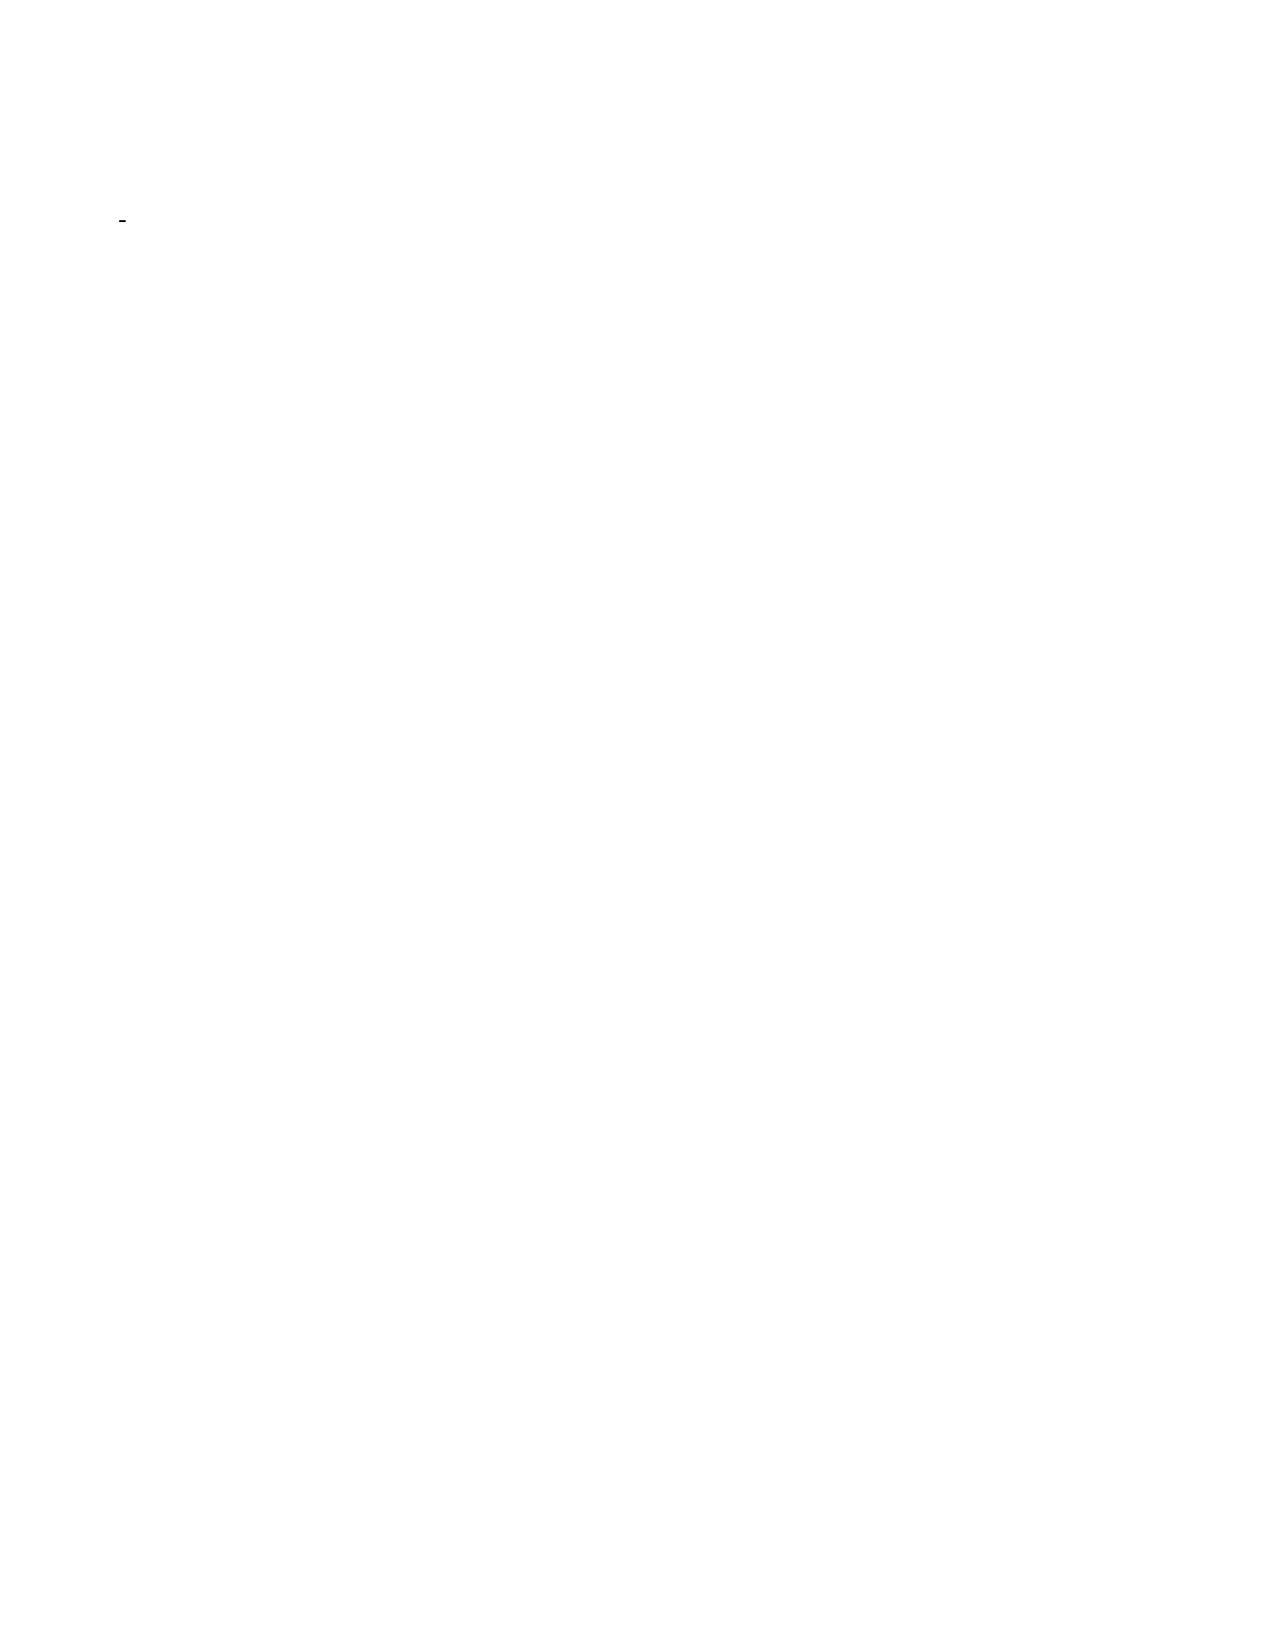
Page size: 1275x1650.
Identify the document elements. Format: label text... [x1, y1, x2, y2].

text - [118, 204, 1157, 233]
